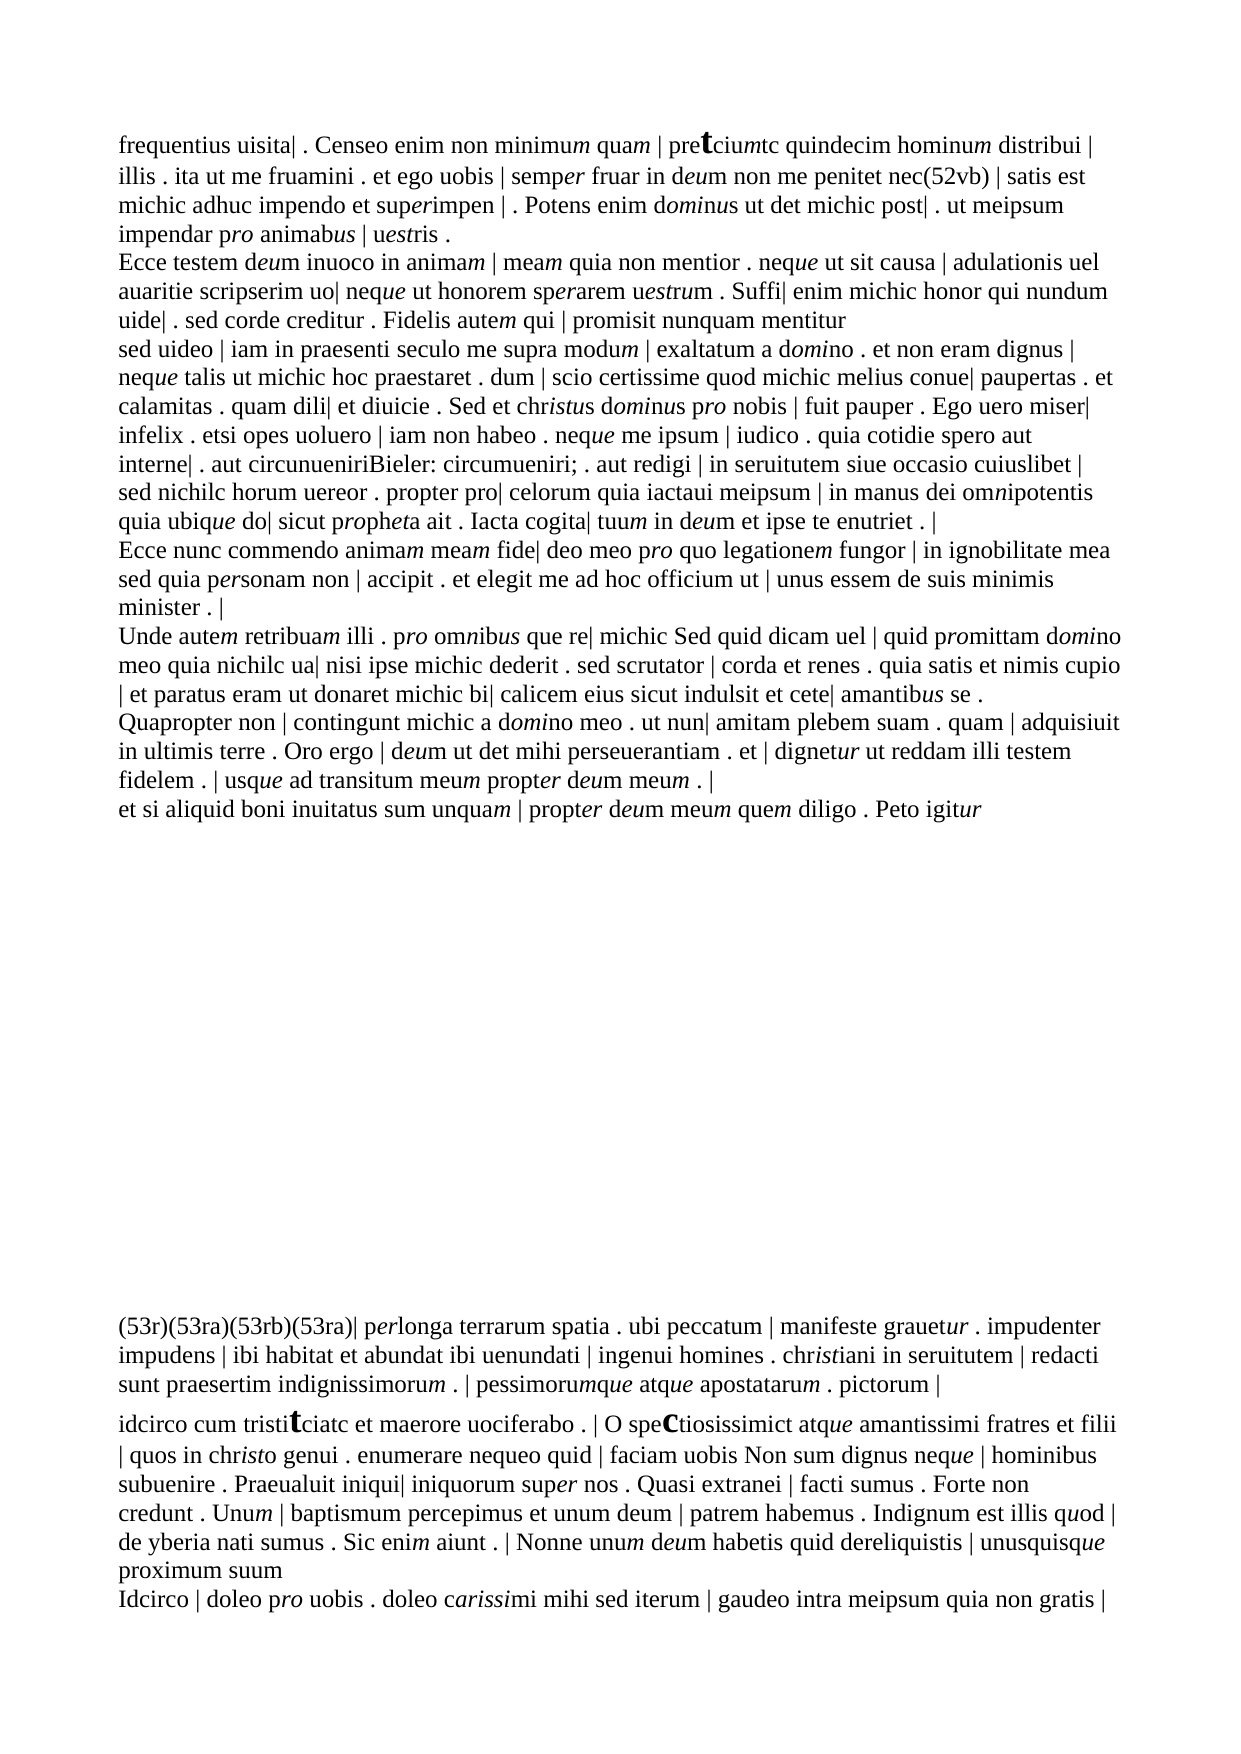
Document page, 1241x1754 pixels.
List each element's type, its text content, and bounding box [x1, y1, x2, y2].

text Idcirco | doleo pro uobis . doleo carissimi mihi sed iterum | gaudeo intra meipsum quia non gratis | [118, 1584, 1122, 1613]
text (53r)(53ra)(53rb)(53ra)| perlonga terrarum spatia . ubi peccatum | manifeste grauetur . impudenter impudens | ibi habitat et abundat ibi uenundati | ingenui homines . christiani in seruitutem | redacti sunt praesertim indignissimorum . | pessimorumque atque apostatarum . pictorum | [118, 1311, 1122, 1397]
text Unde autem retribuam illi . pro omnibus que re| michic Sed quid dicam uel | quid promittam domino meo quia nichilc ua| nisi ipse michic dederit . sed scrutator | corda et renes . quia satis et nimis cupio | et paratus eram ut donaret michic bi| calicem eius sicut indulsit et cete| amantibus se . [118, 621, 1122, 707]
text sed uideo | iam in praesenti seculo me supra modum | exaltatum a domino . et non eram dignus | neque talis ut michic hoc praestaret . dum | scio certissime quod michic melius conue| paupertas . et calamitas . quam dili| et diuicie . Sed et christus dominus pro nobis | fuit pauper . Ego uero miser| infelix . etsi opes uoluero | iam non habeo . neque me ipsum | iudico . quia cotidie spero aut interne| . aut circunueniriBieler: circumueniri; . aut redigi | in seruitutem siue occasio cuiuslibet | sed nichilc horum uereor . propter pro| celorum quia iactaui meipsum | in manus dei omnipotentis quia ubique do| sicut propheta ait . Iacta cogita| tuum in deum et ipse te enutriet . | [118, 334, 1122, 535]
text Ecce testem deum inuoco in animam | meam quia non mentior . neque ut sit causa | adulationis uel auaritie scripserim uo| neque ut honorem sperarem uestrum . Suffi| enim michic honor qui nundum uide| . sed corde creditur . Fidelis autem qui | promisit nunquam mentitur [118, 247, 1122, 334]
text Ecce nunc commendo animam meam fide| deo meo pro quo legationem fungor | in ignobilitate mea sed quia personam non | accipit . et elegit me ad hoc officium ut | unus essem de suis minimis minister . | [118, 535, 1122, 621]
text et si aliquid boni inuitatus sum unquam | propter deum meum quem diligo . Peto igitur [118, 794, 1122, 822]
text frequentius uisita| . Censeo enim non minimum quam | pretciumtc quindecim hominum distribui | illis . ita ut me fruamini . et ego uobis | semper fruar in deum non me penitet nec(52vb) | satis est michic adhuc impendo et superimpen | . Potens enim dominus ut det michic post| . ut meipsum impendar pro animabus | uestris . [118, 118, 1122, 247]
text idcirco cum tristitciatc et maerore uociferabo . | O spectiosissimict atque amantissimi fratres et filii | quos in christo genui . enumerare nequeo quid | faciam uobis Non sum dignus neque | hominibus subuenire . Praeualuit iniqui| iniquorum super nos . Quasi extranei | facti sumus . Forte non credunt . Unum | baptismum percepimus et unum deum | patrem habemus . Indignum est illis quod | de yberia nati sumus . Sic enim aiunt . | Nonne unum deum habetis quid dereliquistis | unusquisque proximum suum [118, 1397, 1122, 1584]
text Quapropter non | contingunt michic a domino meo . ut nun| amitam plebem suam . quam | adquisiuit in ultimis terre . Oro ergo | deum ut det mihi perseuerantiam . et | dignetur ut reddam illi testem fidelem . | usque ad transitum meum propter deum meum . | [118, 707, 1122, 794]
